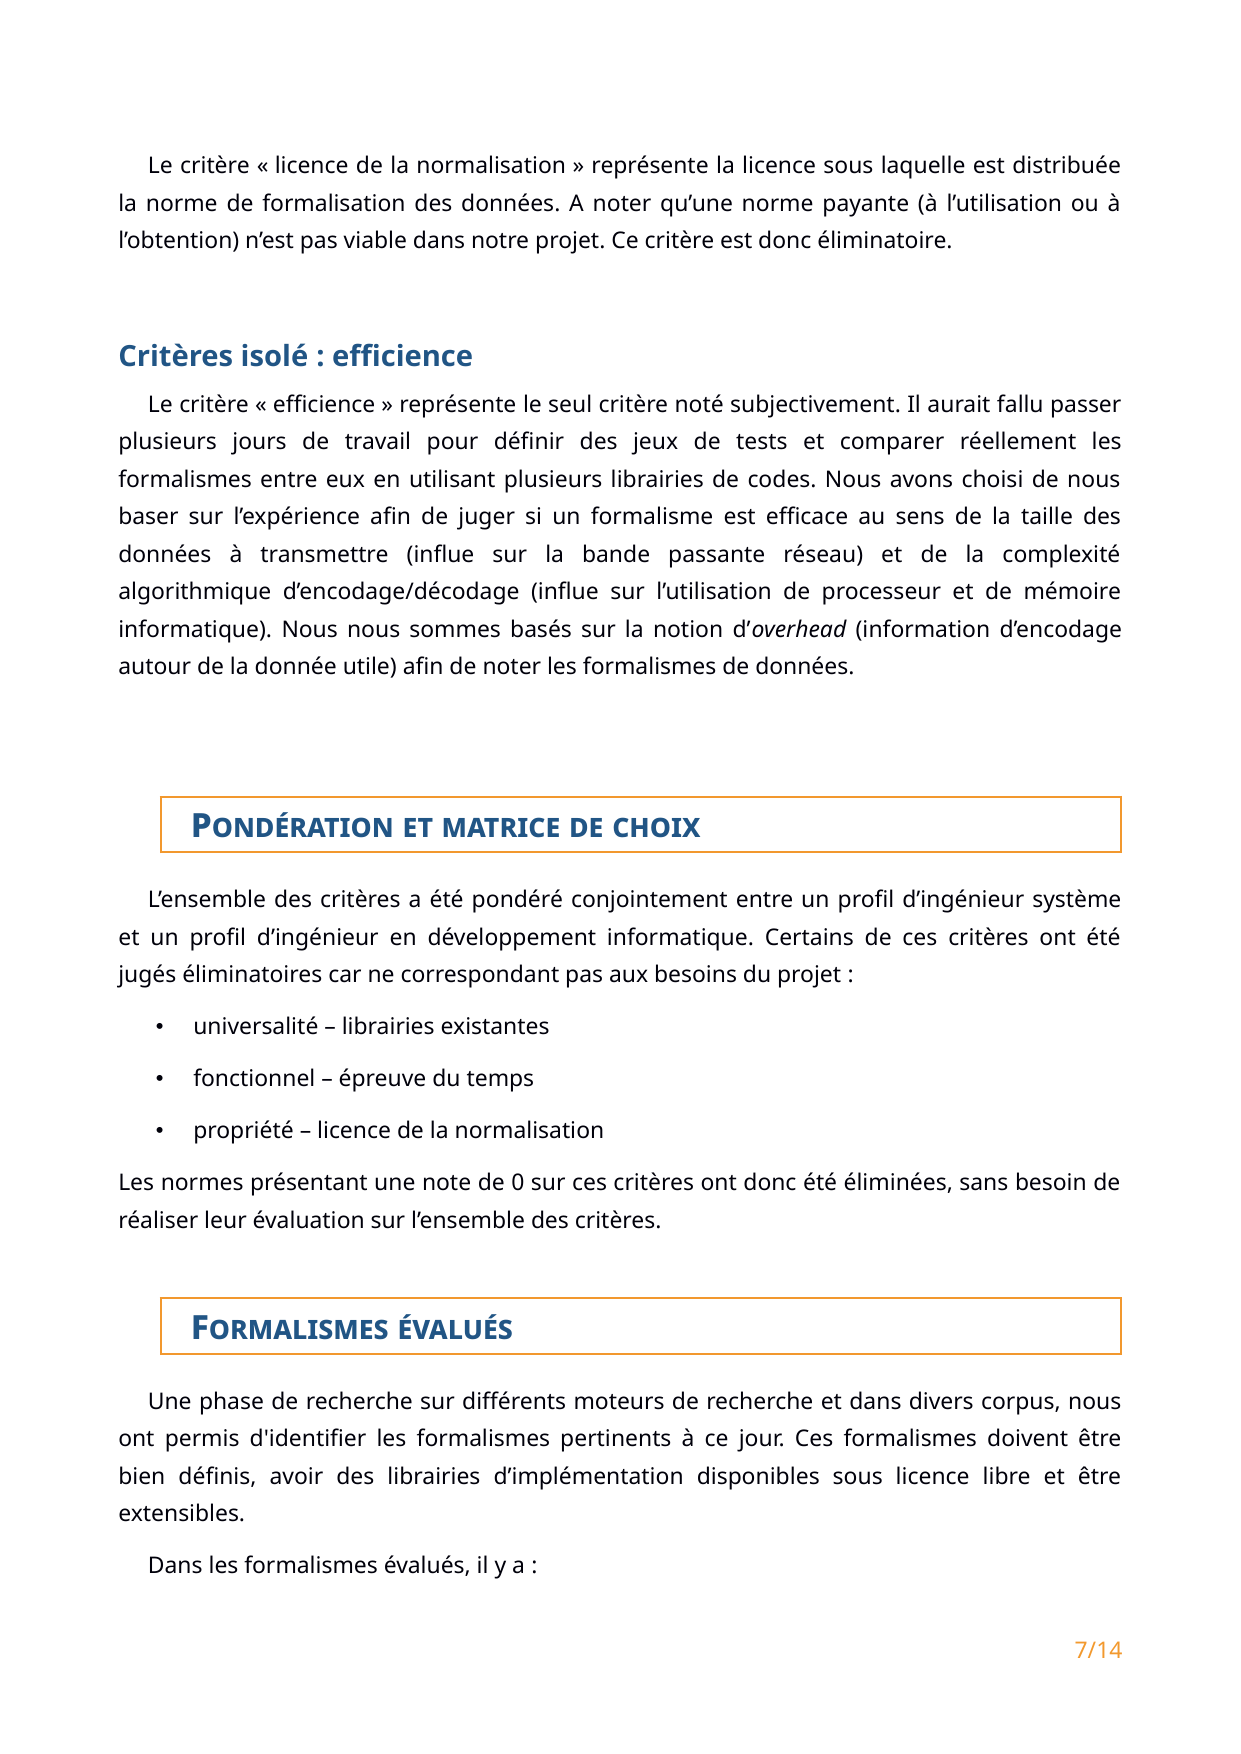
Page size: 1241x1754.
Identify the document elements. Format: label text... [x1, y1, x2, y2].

list fonctionnel – épreuve du temps [156, 1062, 1122, 1093]
subtitle Pondération et matrice de choix [162, 798, 1120, 851]
list universalité – librairies existantes [156, 1010, 1122, 1041]
text Dans les formalismes évalués, il y a : [118, 1549, 1122, 1580]
list propriété – licence de la normalisation [156, 1114, 1122, 1145]
text Les normes présentant une note de 0 sur ces critères ont donc été éliminées, sans besoin de réaliser leur évaluation sur l’ensemble des critères. [118, 1166, 1122, 1235]
subtitle Formalismes évalués [162, 1299, 1120, 1353]
text Une phase de recherche sur différents moteurs de recherche et dans divers corpus, nous ont permis d'identifier les formalismes pertinents à ce jour. Ces formalismes doivent être bien définis, avoir des librairies d’implémentation disponibles sous licence libre et être extensibles. [118, 1384, 1122, 1528]
text L’ensemble des critères a été pondéré conjointement entre un profil d’ingénieur système et un profil d’ingénieur en développement informatique. Certains de ces critères ont été jugés éliminatoires car ne correspondant pas aux besoins du projet : [118, 883, 1122, 989]
subtitle Critères isolé : efficience [118, 335, 1122, 375]
text Le critère « efficience » représente le seul critère noté subjectivement. Il aurait fallu passer plusieurs jours de travail pour définir des jeux de tests et comparer réellement les formalismes entre eux en utilisant plusieurs librairies de codes. Nous avons choisi de nous baser sur l’expérience afin de juger si un formalisme est efficace au sens de la taille des données à transmettre (influe sur la bande passante réseau) et de la complexité algorithmique d’encodage/décodage (influe sur l’utilisation de processeur et de mémoire informatique). Nous nous sommes basés sur la notion d’overhead (information d’encodage autour de la donnée utile) afin de noter les formalismes de données. [118, 387, 1122, 681]
text Le critère « licence de la normalisation » représente la licence sous laquelle est distribuée la norme de formalisation des données. A noter qu’une norme payante (à l’utilisation ou à l’obtention) n’est pas viable dans notre projet. Ce critère est donc éliminatoire. [118, 149, 1122, 256]
